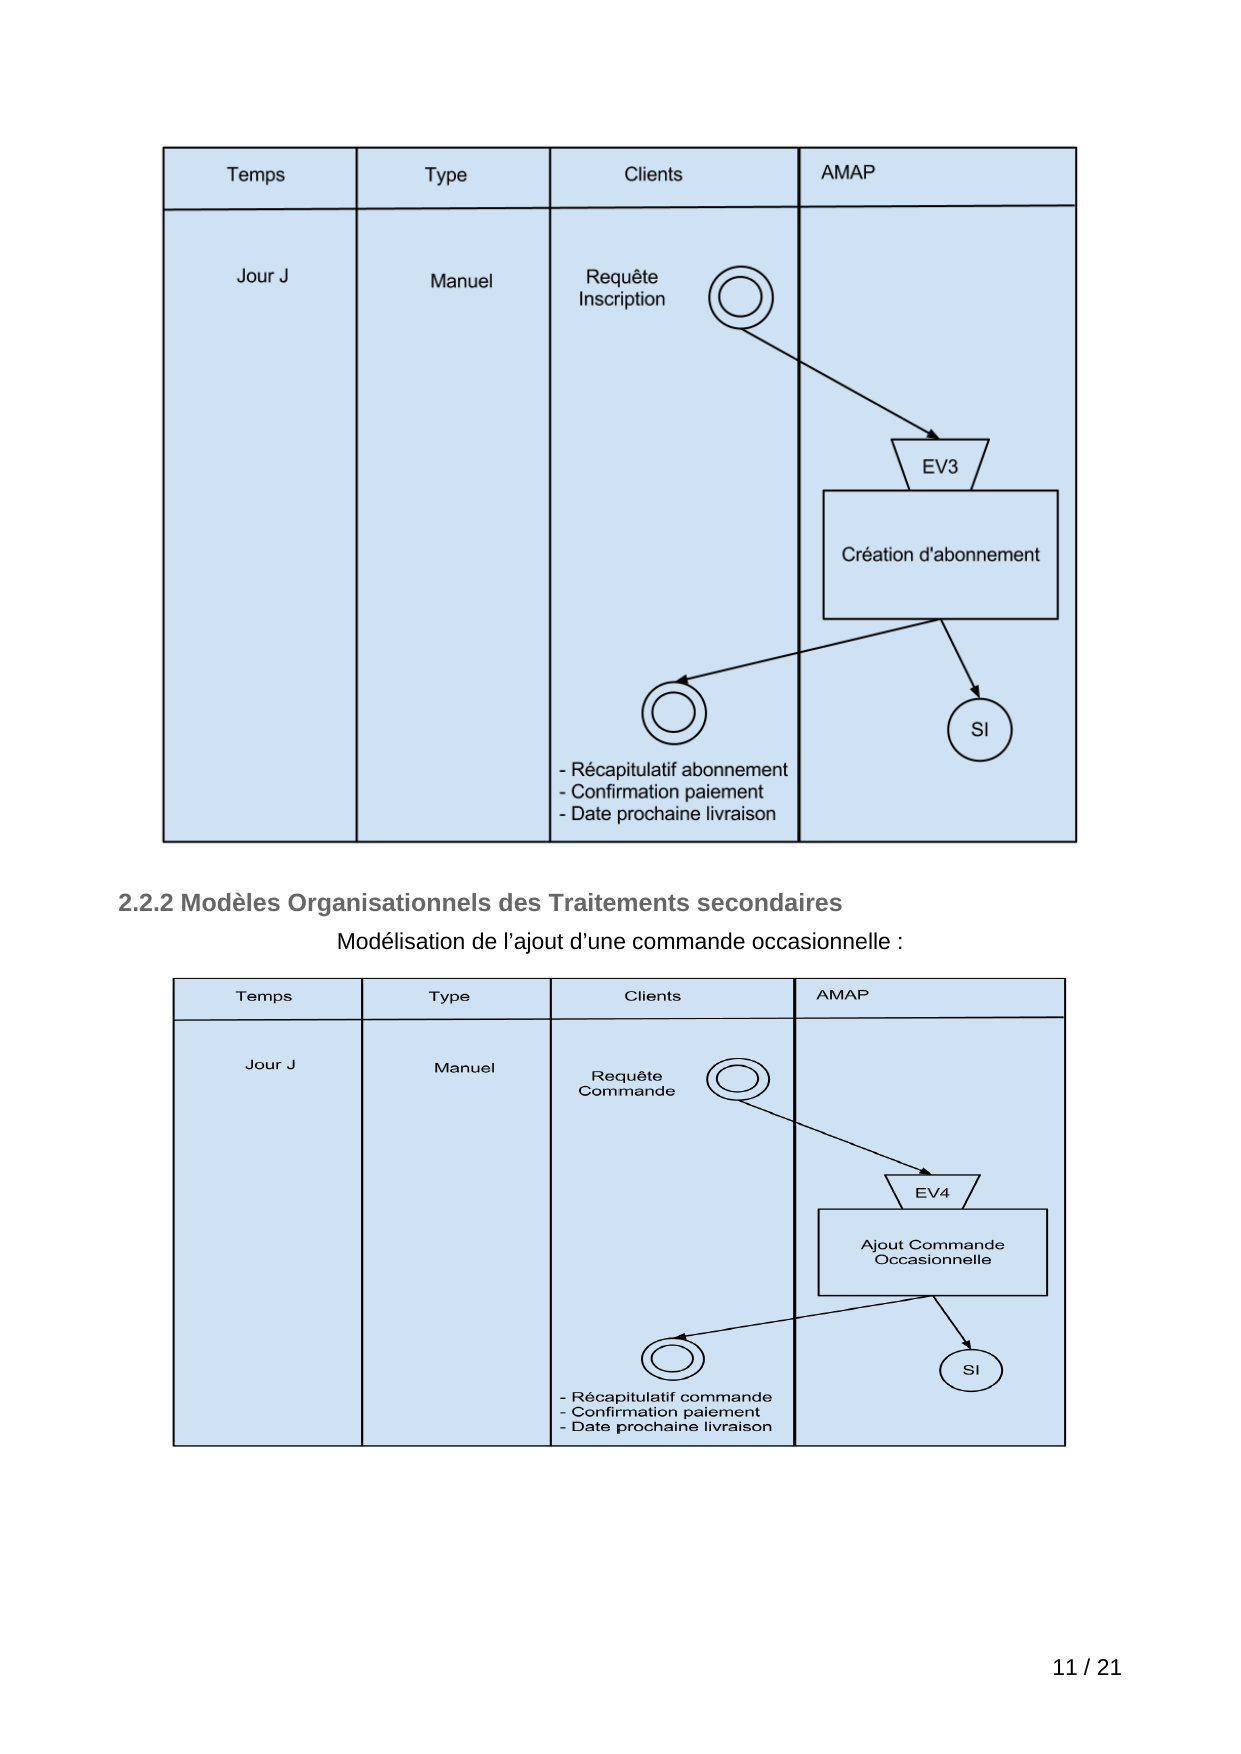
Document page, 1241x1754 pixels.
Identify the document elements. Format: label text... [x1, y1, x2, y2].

picture [139, 958, 1101, 1455]
picture [128, 118, 1112, 856]
text Modélisation de l’ajout d’une commande occasionnelle : [118, 929, 1122, 954]
subtitle 2.2.2 Modèles Organisationnels des Traitements secondaires [118, 888, 1122, 916]
